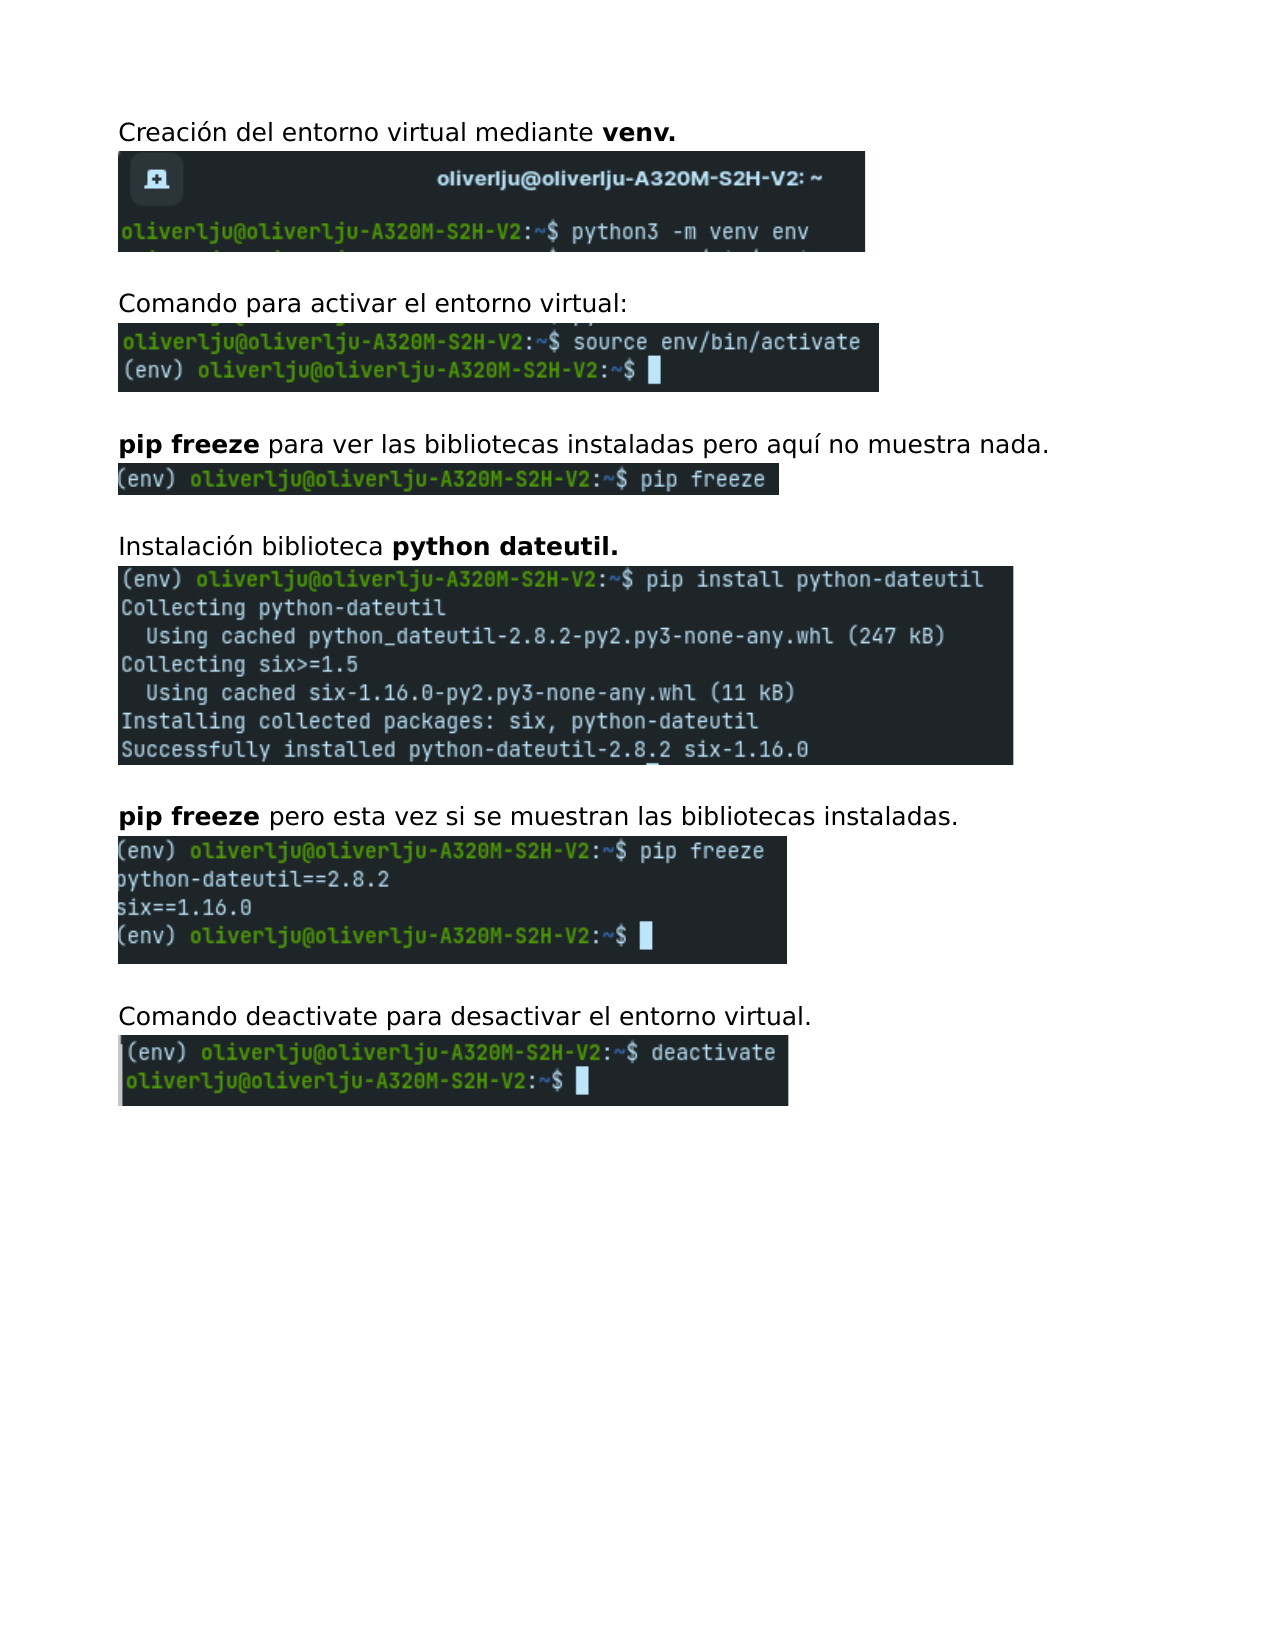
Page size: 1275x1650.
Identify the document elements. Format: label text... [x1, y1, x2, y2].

text Creación del entorno virtual mediante venv. [118, 118, 1157, 147]
picture [118, 566, 1014, 765]
text pip freeze para ver las bibliotecas instaladas pero aquí no muestra nada. [118, 430, 1157, 459]
text Instalación biblioteca python dateutil. [118, 532, 1157, 562]
text Comando para activar el entorno virtual: [118, 289, 1157, 319]
picture [118, 463, 779, 495]
text Comando deactivate para desactivar el entorno virtual. [118, 1002, 1157, 1031]
picture [118, 836, 787, 964]
picture [118, 1035, 789, 1106]
text pip freeze pero esta vez si se muestran las bibliotecas instaladas. [118, 802, 1157, 832]
picture [118, 151, 865, 252]
picture [118, 323, 879, 392]
